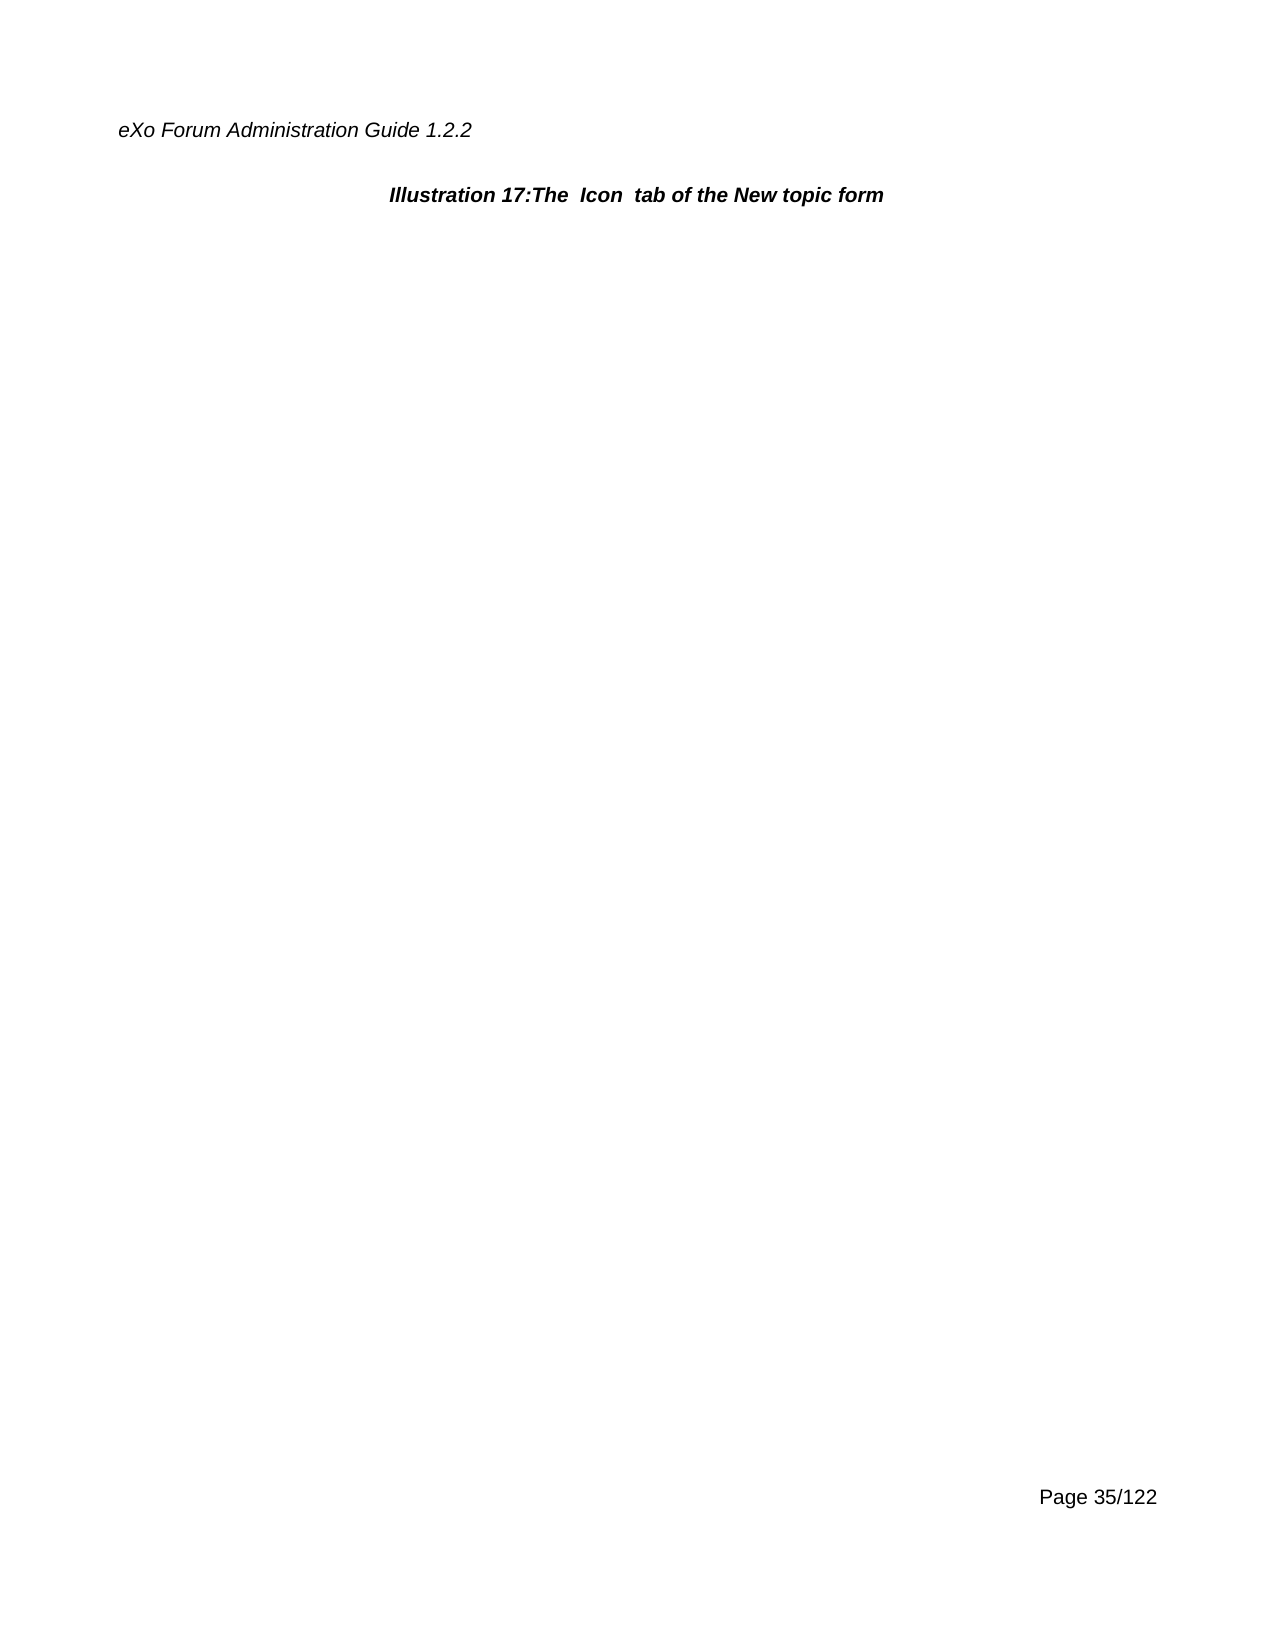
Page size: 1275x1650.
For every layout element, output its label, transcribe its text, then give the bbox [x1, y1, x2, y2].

text Illustration 17:The Icon tab of the New topic form [118, 183, 1157, 207]
